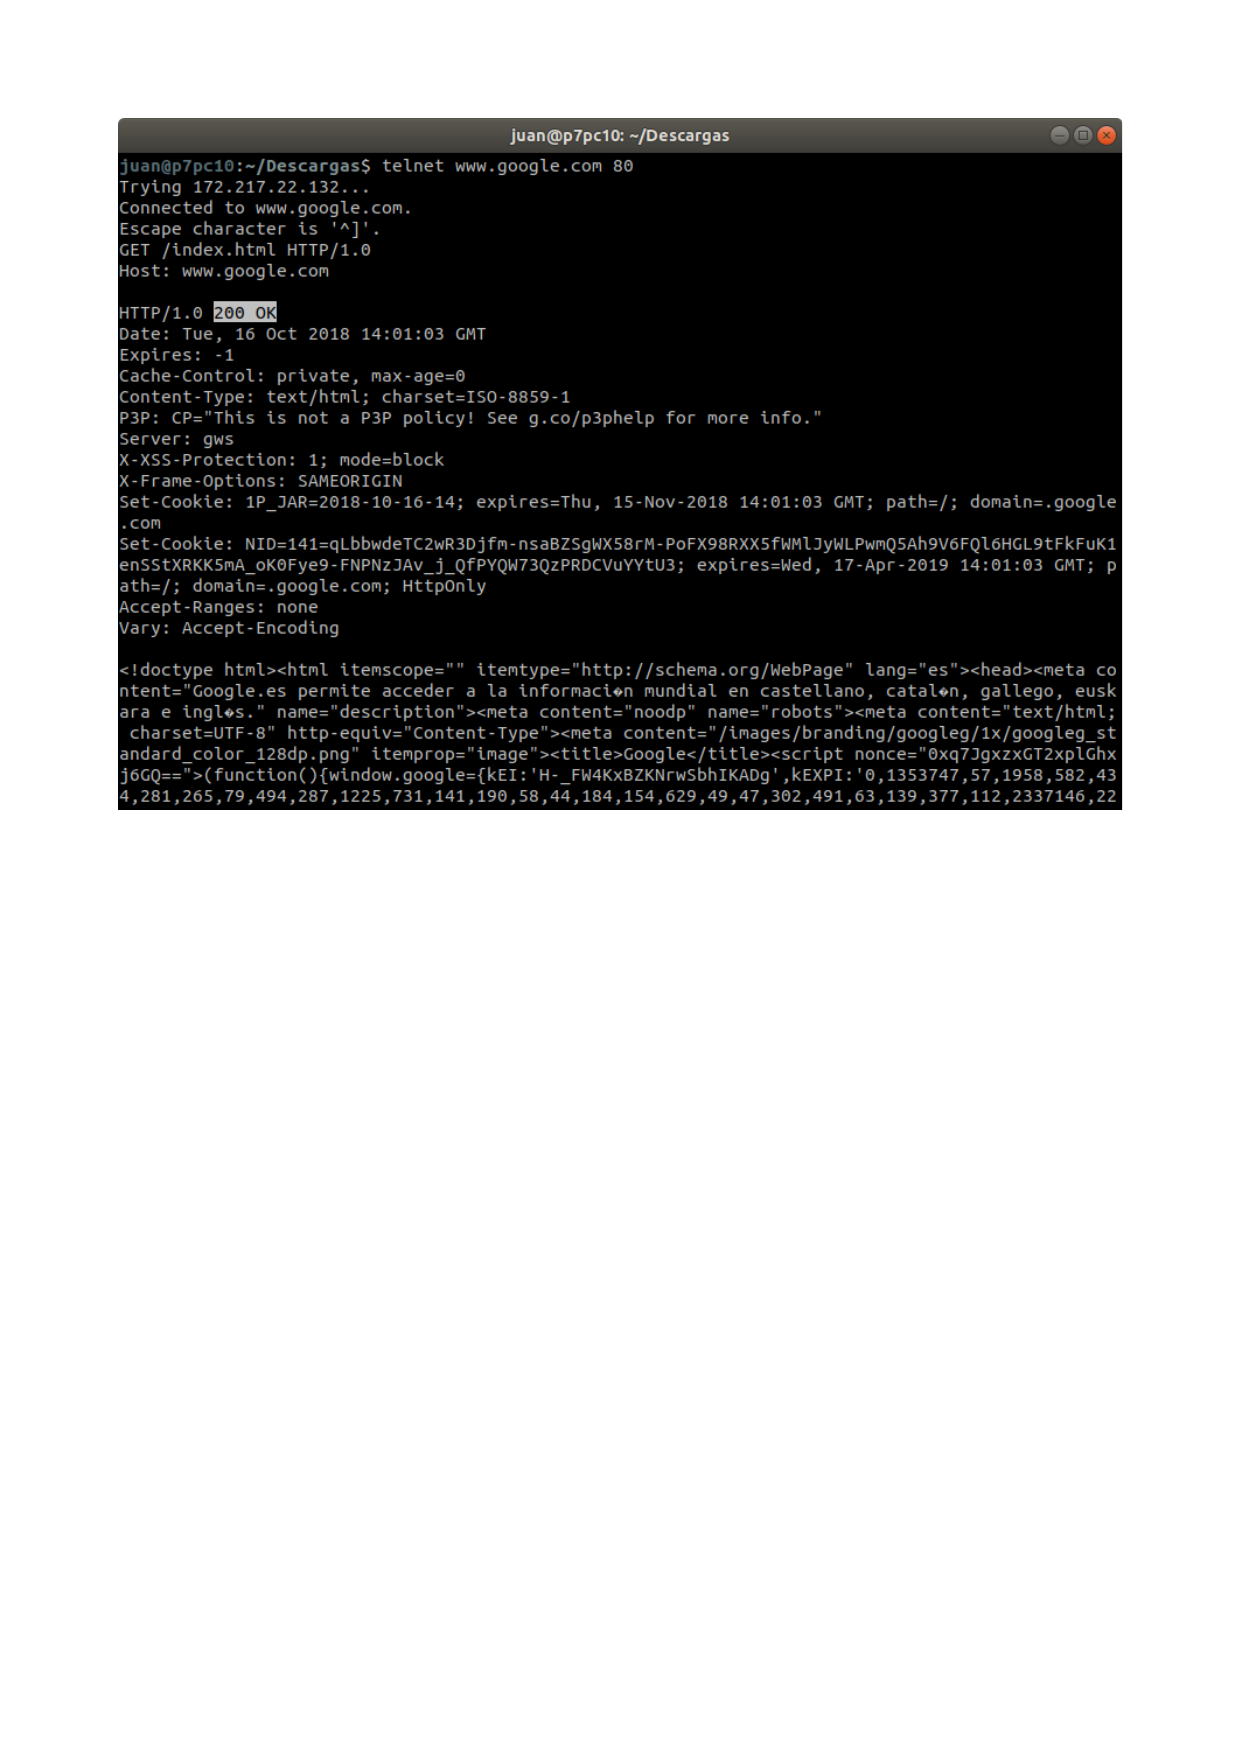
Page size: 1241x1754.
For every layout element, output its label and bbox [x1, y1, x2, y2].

picture [118, 118, 1123, 810]
